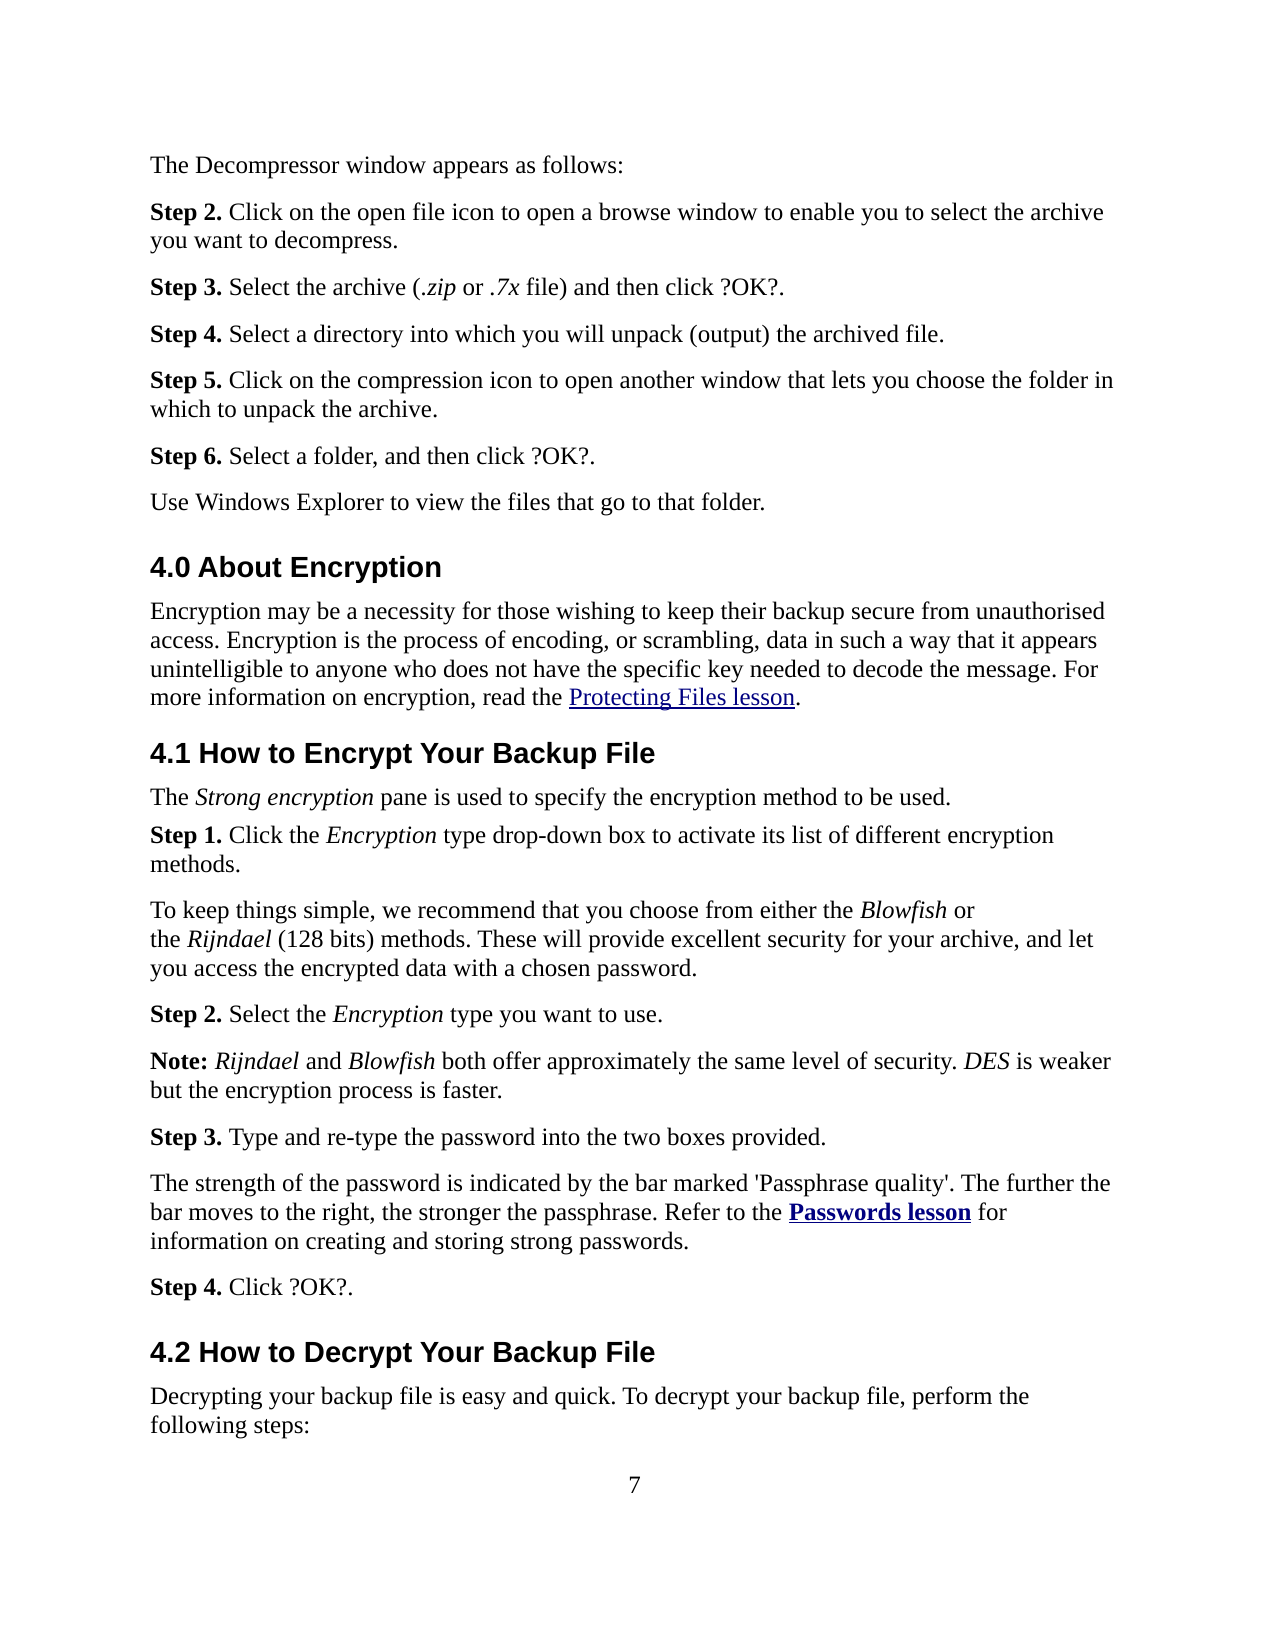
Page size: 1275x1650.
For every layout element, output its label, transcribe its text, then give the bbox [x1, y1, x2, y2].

text To keep things simple, we recommend that you choose from either the Blowfish or the Rijndael (128 bits) methods. These will provide excellent security for your archive, and let you access the encrypted data with a chosen password. [150, 895, 1125, 982]
text Use Windows Explorer to view the files that go to that folder. [150, 487, 1125, 516]
text Step 3. Select the archive (.zip or .7x file) and then click ?OK?. [150, 272, 1125, 301]
text Encryption may be a necessity for those wishing to keep their backup secure from unauthorised access. Encryption is the process of encoding, or scrambling, data in such a way that it appears unintelligible to anyone who does not have the specific key needed to decode the message. For more information on encryption, read the Protecting Files lesson. [150, 596, 1125, 711]
subtitle 4.0 About Encryption [150, 550, 1125, 584]
text The strength of the password is indicated by the bar marked 'Passphrase quality'. The further the bar moves to the right, the stronger the passphrase. Refer to the Passwords lesson for information on creating and storing strong passwords. [150, 1168, 1125, 1254]
text The Decompressor window appears as follows: [150, 150, 1125, 179]
text Step 2. Click on the open file icon to open a browse window to enable you to select the archive you want to decompress. [150, 197, 1125, 254]
text Step 4. Click ?OK?. [150, 1272, 1125, 1301]
subtitle 4.2 How to Decrypt Your Backup File [150, 1335, 1125, 1369]
text Step 6. Select a folder, and then click ?OK?. [150, 441, 1125, 469]
text Step 3. Type and re-type the password into the two boxes provided. [150, 1122, 1125, 1150]
text Note: Rijndael and Blowfish both offer approximately the same level of security. DES is weaker but the encryption process is faster. [150, 1046, 1125, 1104]
text Step 5. Click on the compression icon to open another window that lets you choose the folder in which to unpack the archive. [150, 365, 1125, 423]
text Step 4. Select a directory into which you will unpack (output) the archived file. [150, 319, 1125, 347]
subtitle 4.1 How to Encrypt Your Backup File [150, 736, 1125, 770]
text The Strong encryption pane is used to specify the encryption method to be used. [150, 782, 1125, 811]
text Step 2. Select the Encryption type you want to use. [150, 999, 1125, 1028]
text Step 1. Click the Encryption type drop-down box to activate its list of different encryption methods. [150, 820, 1125, 877]
text Decrypting your backup file is easy and quick. To decrypt your backup file, perform the following steps: [150, 1381, 1125, 1439]
